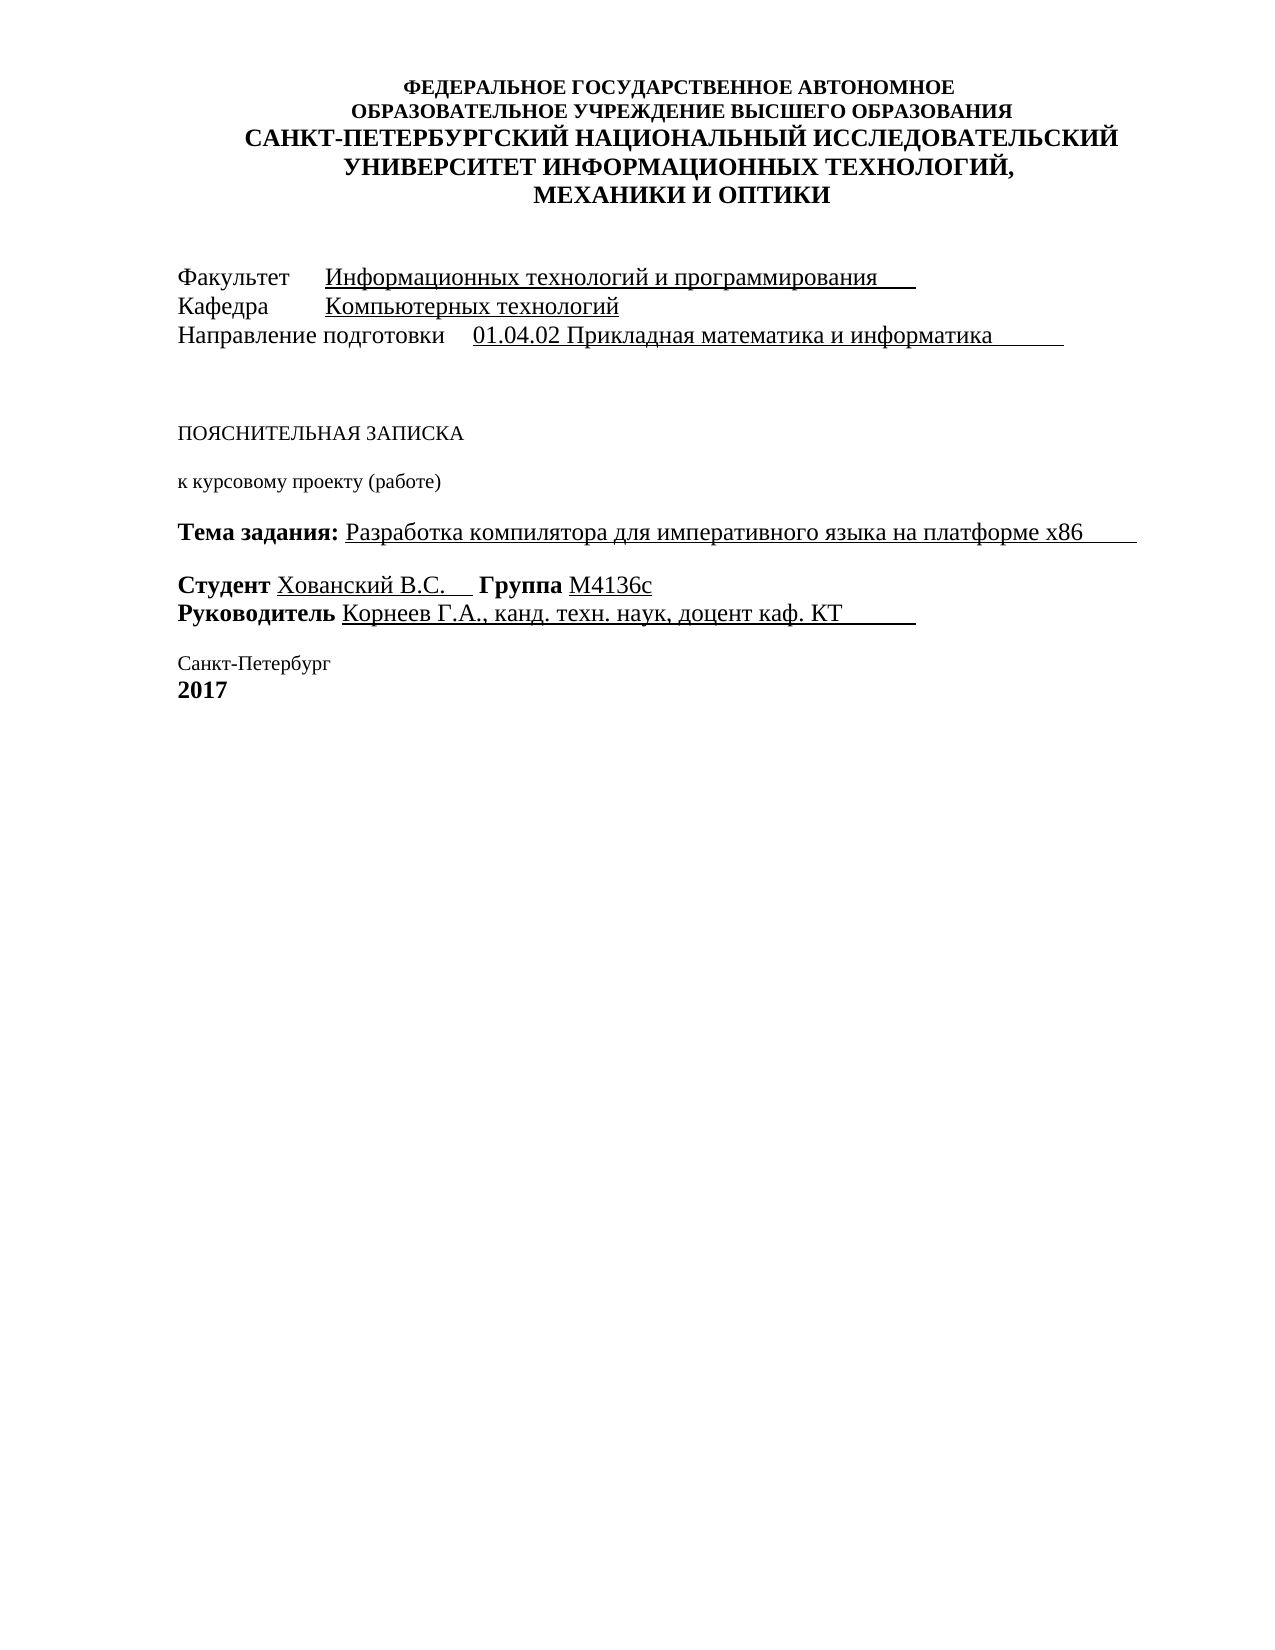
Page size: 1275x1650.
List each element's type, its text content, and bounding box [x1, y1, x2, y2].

text Направление подготовки 01.04.02 Прикладная математика и информатика [177, 320, 1186, 348]
text Санкт-Петербург [177, 651, 1186, 675]
text Факультет Информационных технологий и программирования [177, 262, 1186, 291]
text федеральное государственное автономное образовательное учреждение высшего образования [177, 75, 1186, 123]
text 2017 [177, 675, 1186, 704]
text Студент Хованский В.С. Группа M4136с [177, 570, 1186, 598]
text Кафедра Компьютерных технологий [177, 291, 1186, 320]
text ПОЯСНИТЕЛЬНАЯ ЗАПИСКА [177, 421, 1186, 445]
text Тема задания: Разработка компилятора для императивного языка на платформе x86 [177, 517, 1186, 546]
text к курсовому проекту (работе) [177, 469, 1186, 493]
text Руководитель Корнеев Г.А., канд. техн. наук, доцент каф. КТ [177, 598, 1186, 627]
text САНКТ-ПЕТЕРБУРГСКИЙ НАЦИОНАЛЬНЫЙ ИССЛЕДОВАТЕЛЬСКИЙ УНИВЕРСИТЕТ ИНФОРМАЦИОННЫХ ТЕХНОЛОГИЙ, МЕХАНИКИ И ОПТИКИ [177, 123, 1186, 209]
